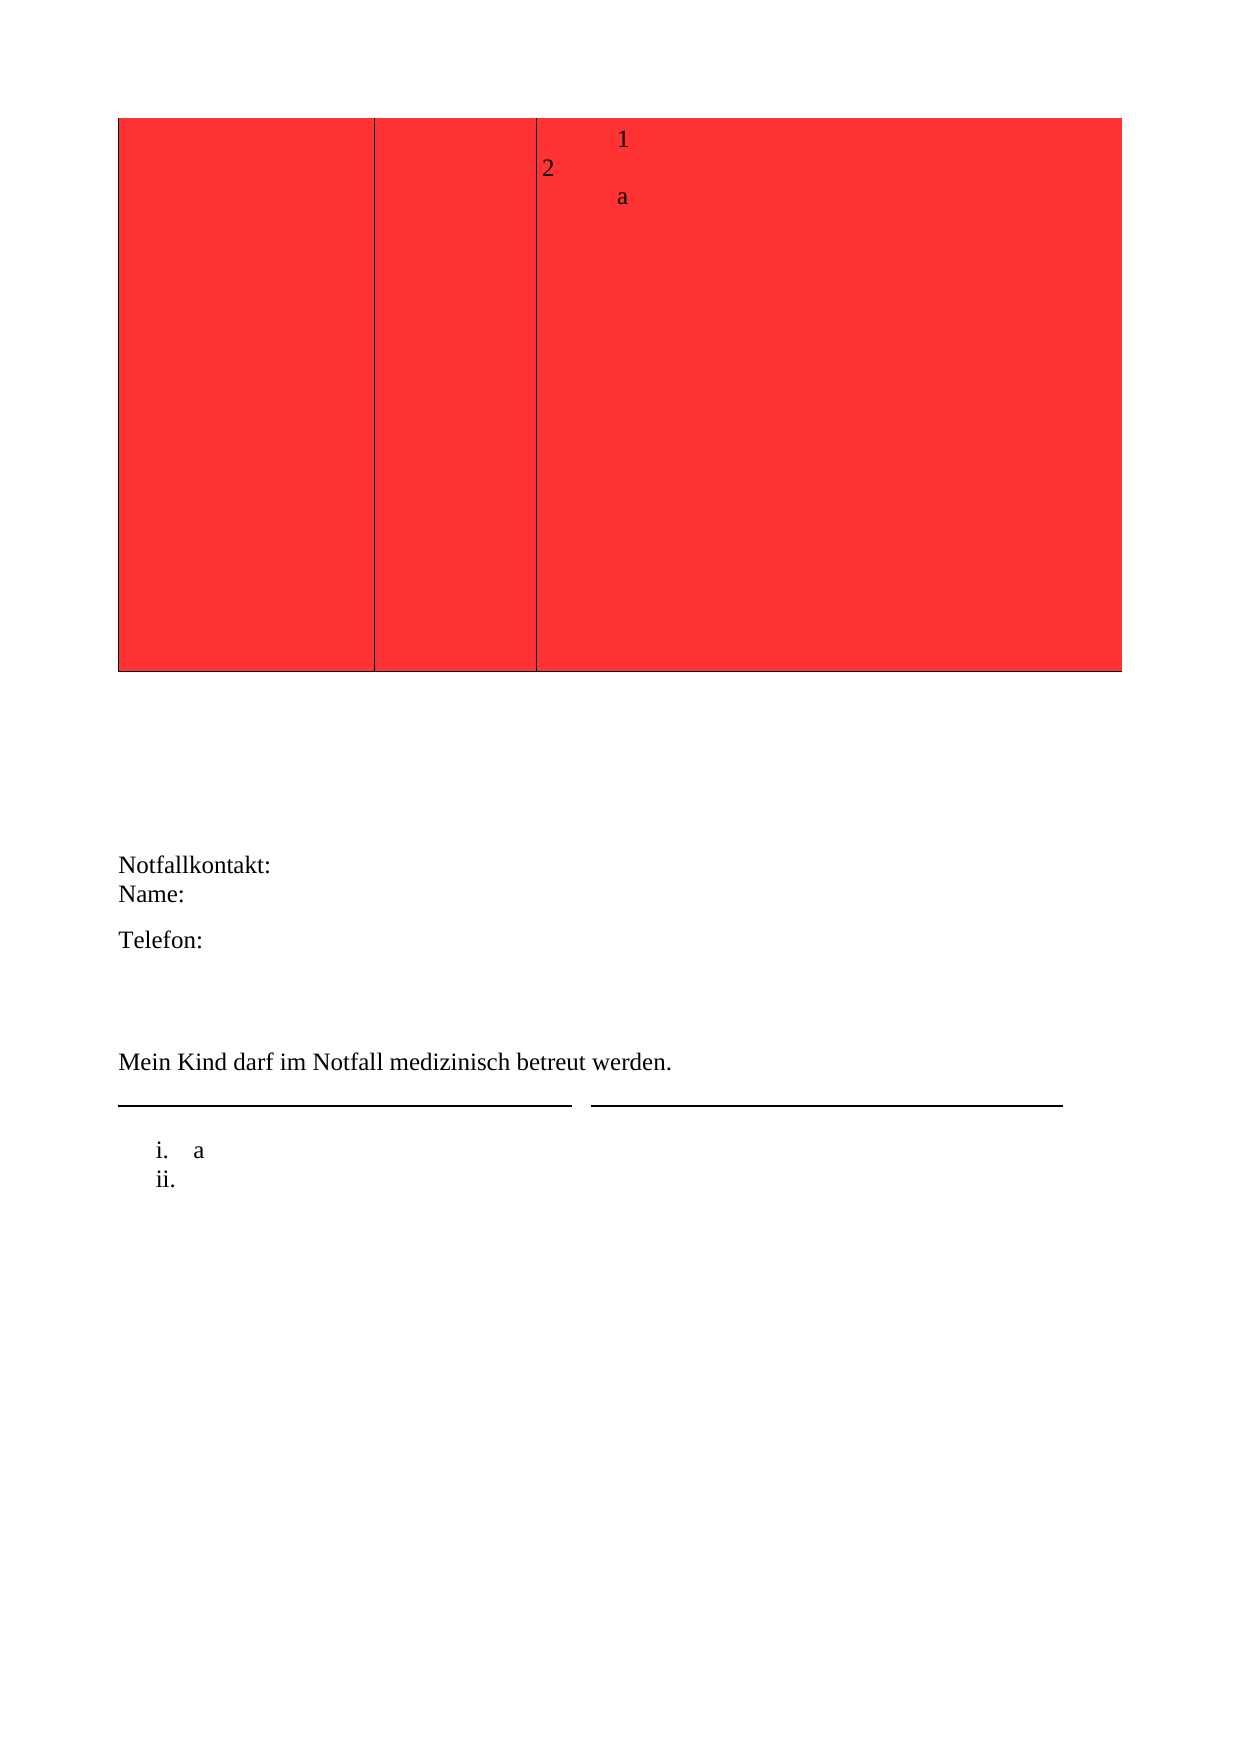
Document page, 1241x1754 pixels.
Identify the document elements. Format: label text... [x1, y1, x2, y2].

table_header [217, 879, 1122, 926]
table_header [118, 1076, 572, 1105]
table_header 1 2 a [537, 118, 1122, 671]
list a [156, 1135, 1122, 1164]
table_header [118, 700, 1122, 850]
table_header Name: [118, 879, 217, 926]
table_cell [217, 926, 1122, 972]
table_header [572, 1076, 591, 1106]
text Notfallkontakt: [118, 850, 1122, 879]
table_header [375, 118, 536, 671]
text Mein Kind darf im Notfall medizinisch betreut werden. [118, 1047, 1122, 1076]
table_cell Telefon: [118, 926, 217, 972]
table_header [591, 1076, 1063, 1105]
table_header [119, 118, 374, 671]
